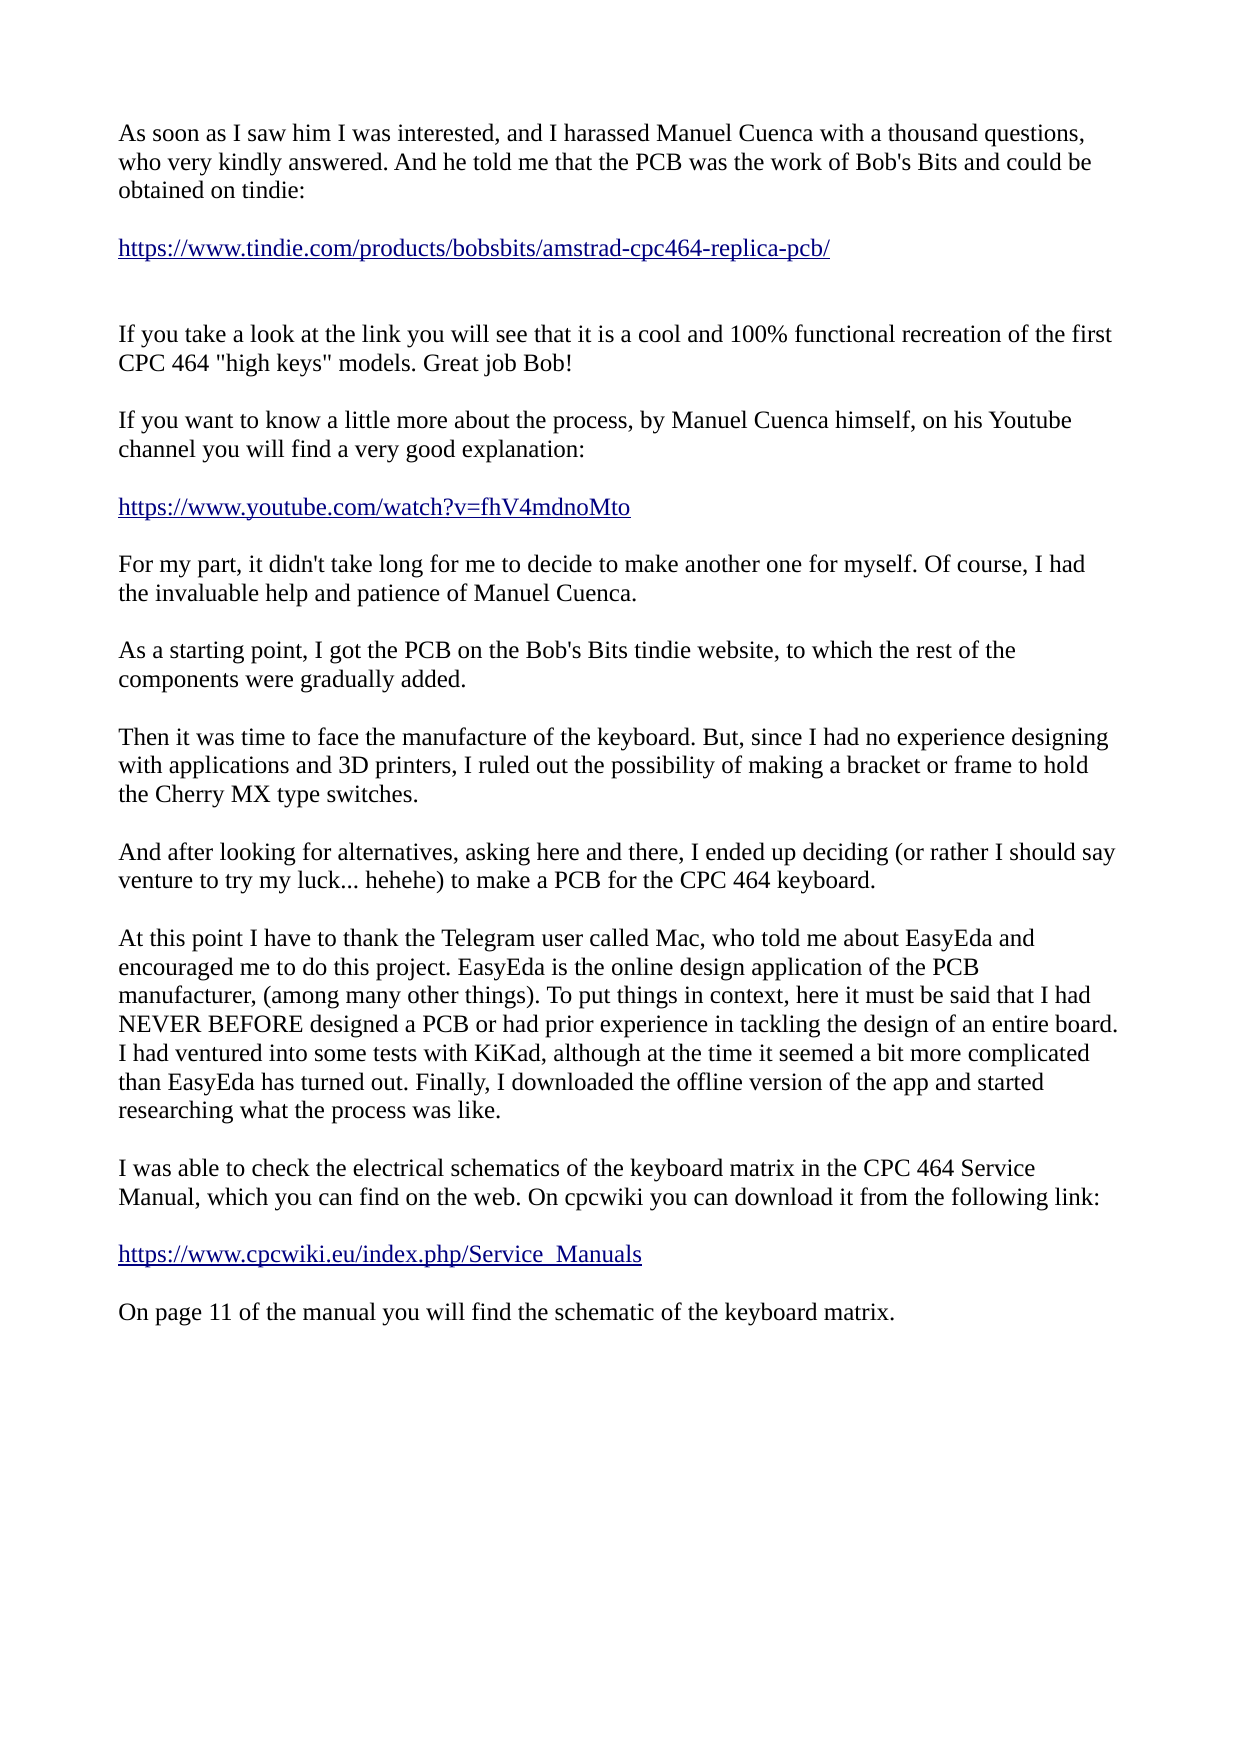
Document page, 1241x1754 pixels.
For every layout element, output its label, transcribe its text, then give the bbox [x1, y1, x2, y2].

text At this point I have to thank the Telegram user called Mac, who told me about EasyEda and encouraged me to do this project. EasyEda is the online design application of the PCB manufacturer, (among many other things). To put things in context, here it must be said that I had NEVER BEFORE designed a PCB or had prior experience in tackling the design of an entire board. I had ventured into some tests with KiKad, although at the time it seemed a bit more complicated than EasyEda has turned out. Finally, I downloaded the offline version of the app and started researching what the process was like. [118, 923, 1122, 1124]
text https://www.youtube.com/watch?v=fhV4mdnoMto [118, 492, 1122, 521]
text I was able to check the electrical schematics of the keyboard matrix in the CPC 464 Service Manual, which you can find on the web. On cpcwiki you can download it from the following link: [118, 1153, 1122, 1211]
text And after looking for alternatives, asking here and there, I ended up deciding (or rather I should say venture to try my luck... hehehe) to make a PCB for the CPC 464 keyboard. [118, 837, 1122, 894]
text If you take a look at the link you will see that it is a cool and 100% functional recreation of the first CPC 464 "high keys" models. Great job Bob! [118, 319, 1122, 377]
text https://www.cpcwiki.eu/index.php/Service_Manuals [118, 1239, 1122, 1268]
text Then it was time to face the manufacture of the keyboard. But, since I had no experience designing with applications and 3D printers, I ruled out the possibility of making a bracket or frame to hold the Cherry MX type switches. [118, 722, 1122, 808]
text For my part, it didn't take long for me to decide to make another one for myself. Of course, I had the invaluable help and patience of Manuel Cuenca. [118, 549, 1122, 607]
text https://www.tindie.com/products/bobsbits/amstrad-cpc464-replica-pcb/ [118, 233, 1122, 262]
text As soon as I saw him I was interested, and I harassed Manuel Cuenca with a thousand questions, who very kindly answered. And he told me that the PCB was the work of Bob's Bits and could be obtained on tindie: [118, 118, 1122, 204]
text On page 11 of the manual you will find the schematic of the keyboard matrix. [118, 1297, 1122, 1326]
text As a starting point, I got the PCB on the Bob's Bits tindie website, to which the rest of the components were gradually added. [118, 636, 1122, 693]
text If you want to know a little more about the process, by Manuel Cuenca himself, on his Youtube channel you will find a very good explanation: [118, 406, 1122, 463]
